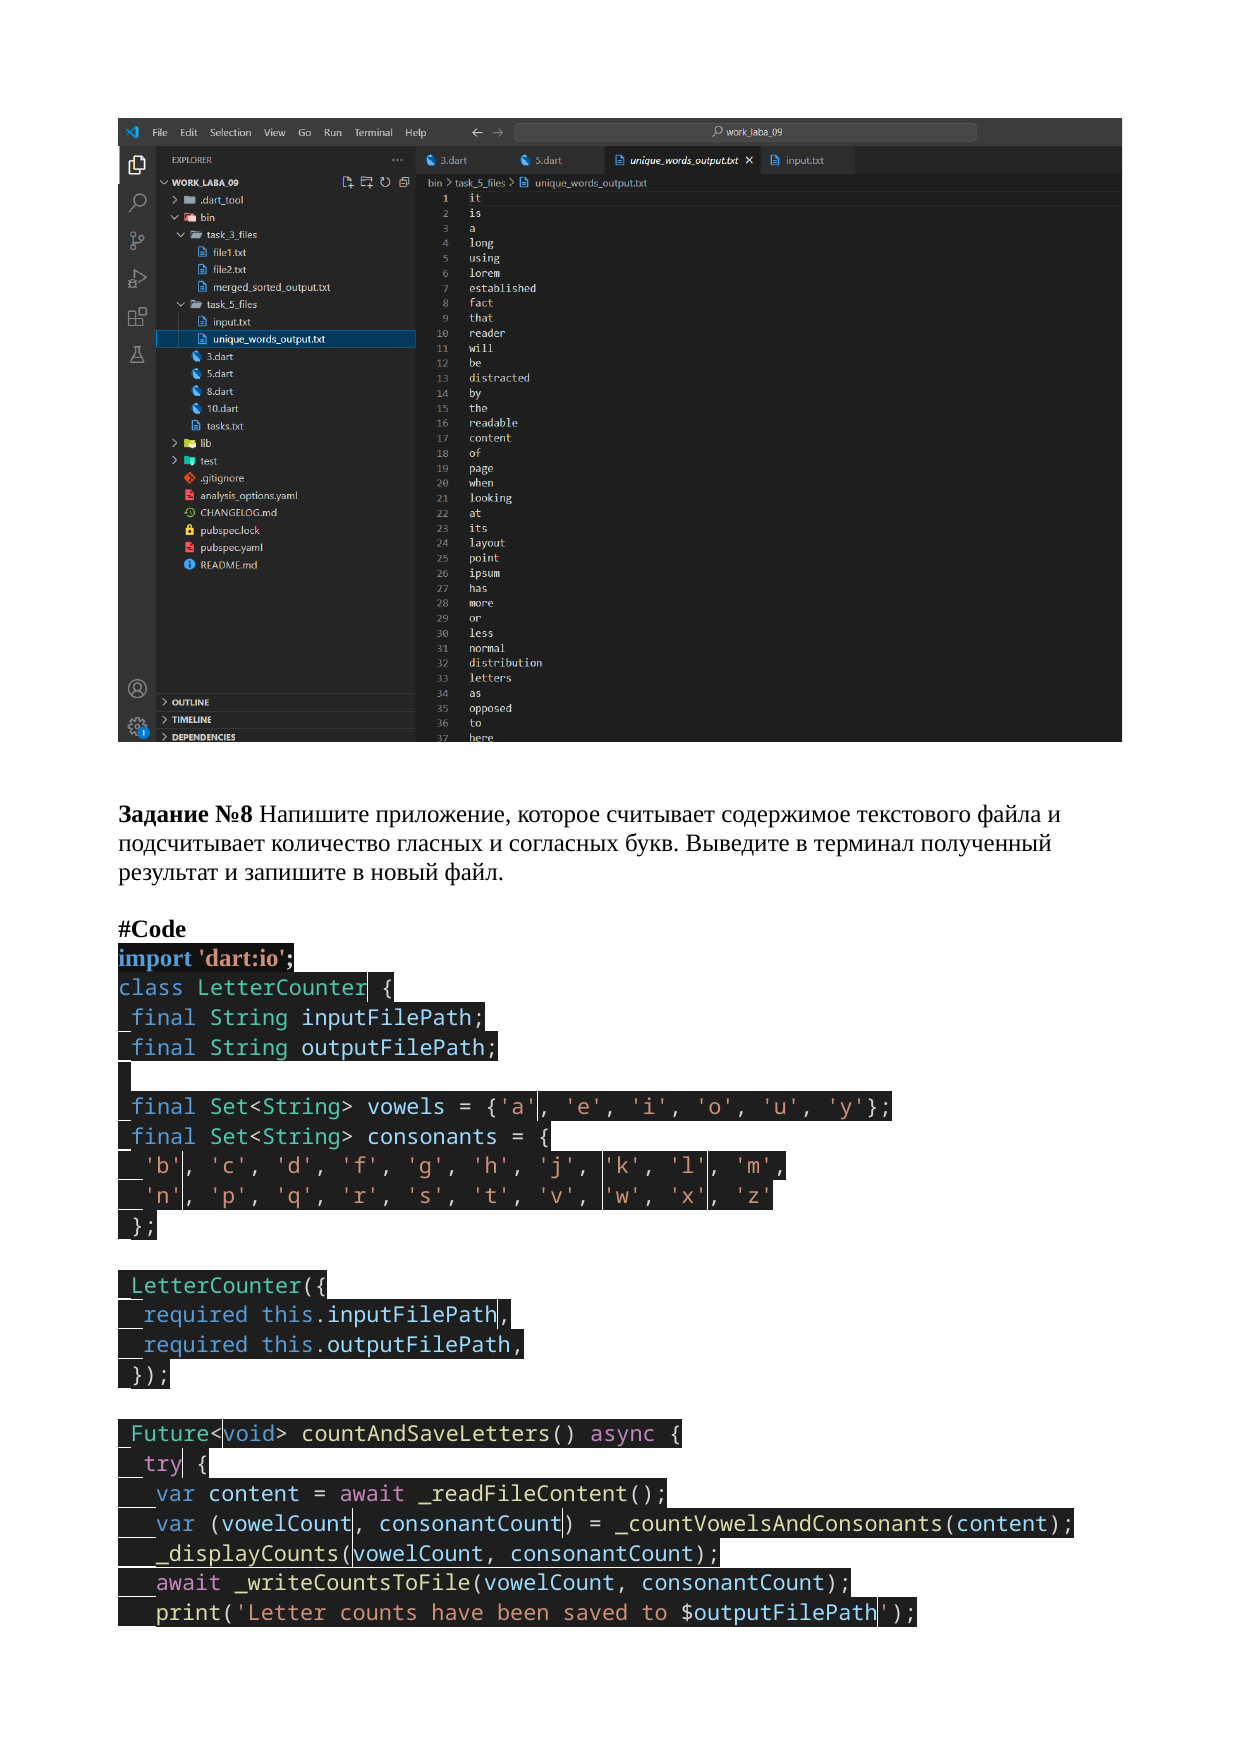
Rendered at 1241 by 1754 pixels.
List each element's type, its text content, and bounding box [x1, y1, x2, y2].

text import 'dart:io'; [118, 943, 1122, 972]
text try { [118, 1448, 1122, 1478]
text #Code [118, 914, 1122, 943]
text }; [118, 1210, 1122, 1240]
text 'n', 'p', 'q', 'r', 's', 't', 'v', 'w', 'x', 'z' [118, 1180, 1122, 1210]
text var content = await _readFileContent(); [118, 1478, 1122, 1508]
text final String outputFilePath; [118, 1031, 1122, 1061]
text required this.outputFilePath, [118, 1329, 1122, 1359]
text }); [118, 1359, 1122, 1389]
text final String inputFilePath; [118, 1002, 1122, 1031]
text class LetterCounter { [118, 972, 1122, 1002]
picture [118, 118, 1123, 742]
text Задание №8 Напишите приложение, которое считывает содержимое текстового файла и подсчитывает количество гласных и согласных букв. Выведите в терминал полученный результат и запишите в новый файл. [118, 799, 1122, 886]
text Future<void> countAndSaveLetters() async { [118, 1418, 1122, 1448]
text final Set<String> vowels = {'a', 'e', 'i', 'o', 'u', 'y'}; [118, 1091, 1122, 1121]
text LetterCounter({ [118, 1269, 1122, 1299]
text print('Letter counts have been saved to $outputFilePath'); [118, 1597, 1122, 1627]
text _displayCounts(vowelCount, consonantCount); [118, 1538, 1122, 1567]
text 'b', 'c', 'd', 'f', 'g', 'h', 'j', 'k', 'l', 'm', [118, 1151, 1122, 1180]
text var (vowelCount, consonantCount) = _countVowelsAndConsonants(content); [118, 1508, 1122, 1538]
text final Set<String> consonants = { [118, 1121, 1122, 1151]
text await _writeCountsToFile(vowelCount, consonantCount); [118, 1567, 1122, 1597]
text required this.inputFilePath, [118, 1299, 1122, 1329]
